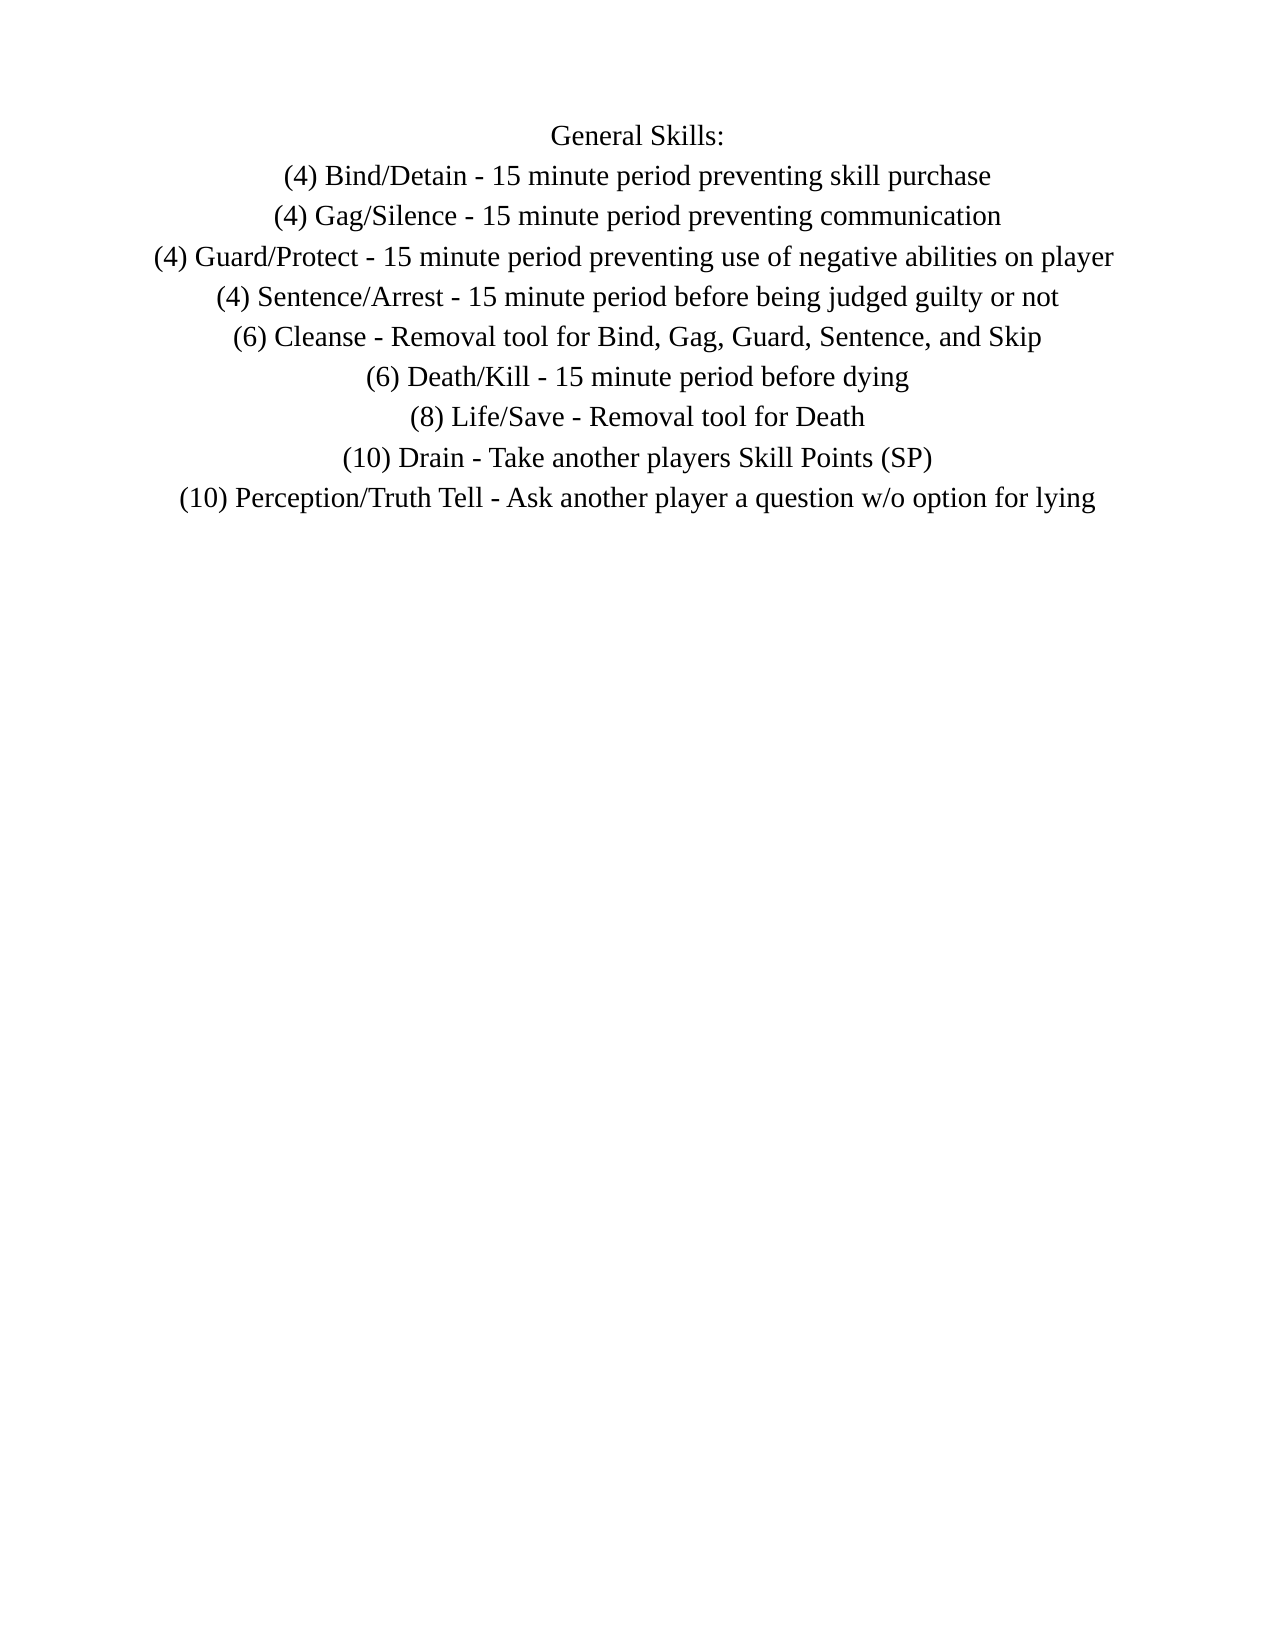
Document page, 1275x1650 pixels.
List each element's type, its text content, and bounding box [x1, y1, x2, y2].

text (4) Guard/Protect - 15 minute period preventing use of negative abilities on player [118, 239, 1157, 272]
text (10) Drain - Take another players Skill Points (SP) [118, 440, 1157, 473]
text (8) Life/Save - Removal tool for Death [118, 399, 1157, 433]
text (4) Gag/Silence - 15 minute period preventing communication [118, 198, 1157, 232]
text (6) Death/Kill - 15 minute period before dying [118, 359, 1157, 393]
text (4) Bind/Detain - 15 minute period preventing skill purchase [118, 158, 1157, 192]
text (4) Sentence/Arrest - 15 minute period before being judged guilty or not [118, 279, 1157, 312]
text (6) Cleanse - Removal tool for Bind, Gag, Guard, Sentence, and Skip [118, 319, 1157, 353]
text General Skills: [118, 118, 1157, 152]
text (10) Perception/Truth Tell - Ask another player a question w/o option for lying [118, 480, 1157, 513]
